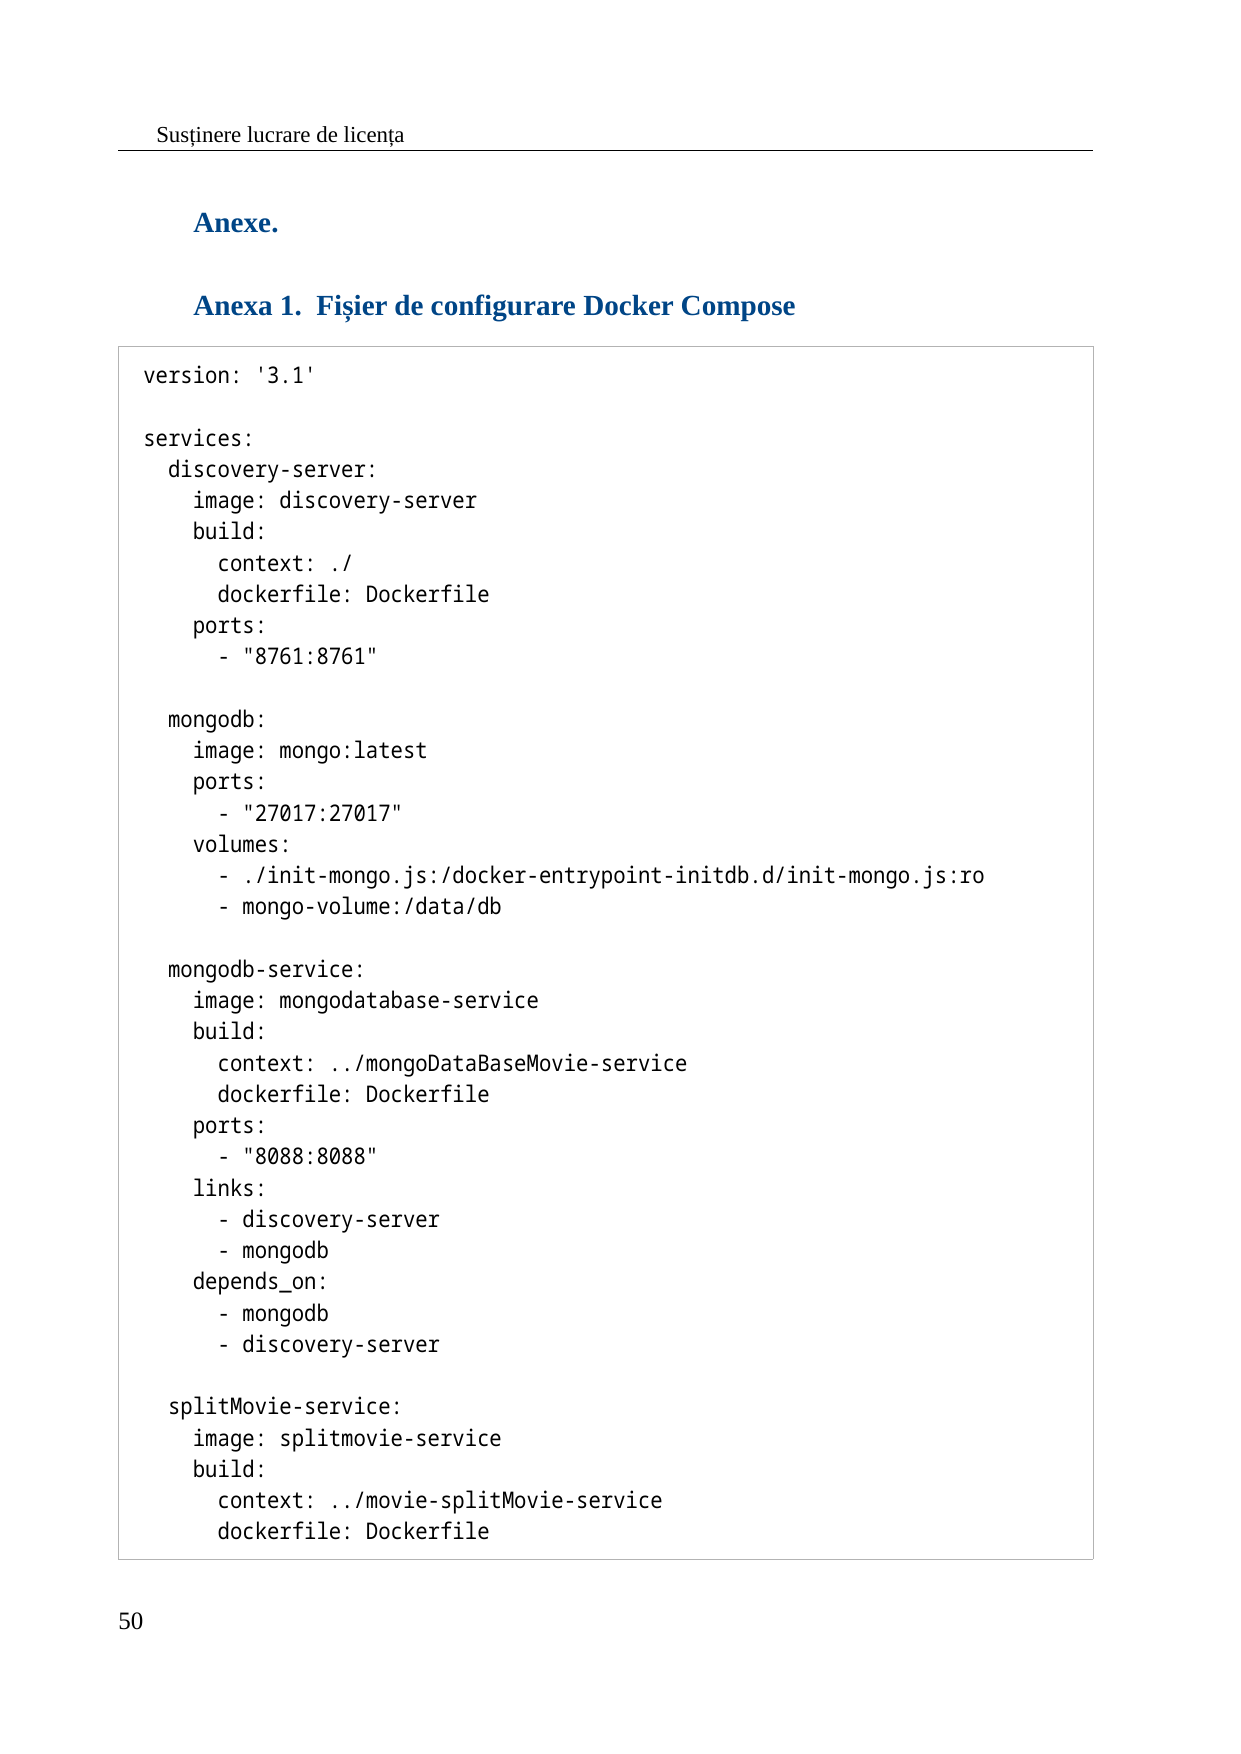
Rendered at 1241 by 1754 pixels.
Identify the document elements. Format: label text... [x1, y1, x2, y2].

text volumes: [119, 815, 1093, 846]
text dockerfile: Dockerfile [119, 1065, 1093, 1096]
text image: mongodatabase-service [119, 971, 1093, 1003]
text context: ../movie-splitMovie-service [119, 1471, 1093, 1503]
text - "8088:8088" [119, 1128, 1093, 1159]
text image: mongo:latest [119, 721, 1093, 753]
text mongodb-service: [119, 940, 1093, 971]
text dockerfile: Dockerfile [119, 565, 1093, 596]
text ports: [119, 753, 1093, 784]
text - discovery-server [119, 1190, 1093, 1221]
text services: [119, 409, 1093, 440]
subtitle Fișier de configurare Docker Compose [193, 288, 1093, 322]
text - mongodb [119, 1284, 1093, 1315]
text splitMovie-service: [119, 1378, 1093, 1409]
text build: [119, 1003, 1093, 1034]
text depends_on: [119, 1253, 1093, 1284]
text image: splitmovie-service [119, 1409, 1093, 1440]
text ports: [119, 596, 1093, 628]
text - "8761:8761" [119, 628, 1093, 671]
text - discovery-server [119, 1315, 1093, 1359]
subtitle Anexe. [118, 205, 1093, 238]
text version: '3.1' [119, 347, 1093, 390]
text discovery-server: [119, 440, 1093, 471]
text dockerfile: Dockerfile [119, 1503, 1093, 1559]
text links: [119, 1159, 1093, 1190]
text context: ../mongoDataBaseMovie-service [119, 1034, 1093, 1065]
text mongodb: [119, 690, 1093, 721]
text image: discovery-server [119, 471, 1093, 503]
text - mongo-volume:/data/db [119, 878, 1093, 921]
text - mongodb [119, 1221, 1093, 1253]
text ports: [119, 1096, 1093, 1128]
text build: [119, 503, 1093, 534]
text context: ./ [119, 534, 1093, 565]
text - "27017:27017" [119, 784, 1093, 815]
text build: [119, 1440, 1093, 1471]
text - ./init-mongo.js:/docker-entrypoint-initdb.d/init-mongo.js:ro [119, 846, 1093, 878]
